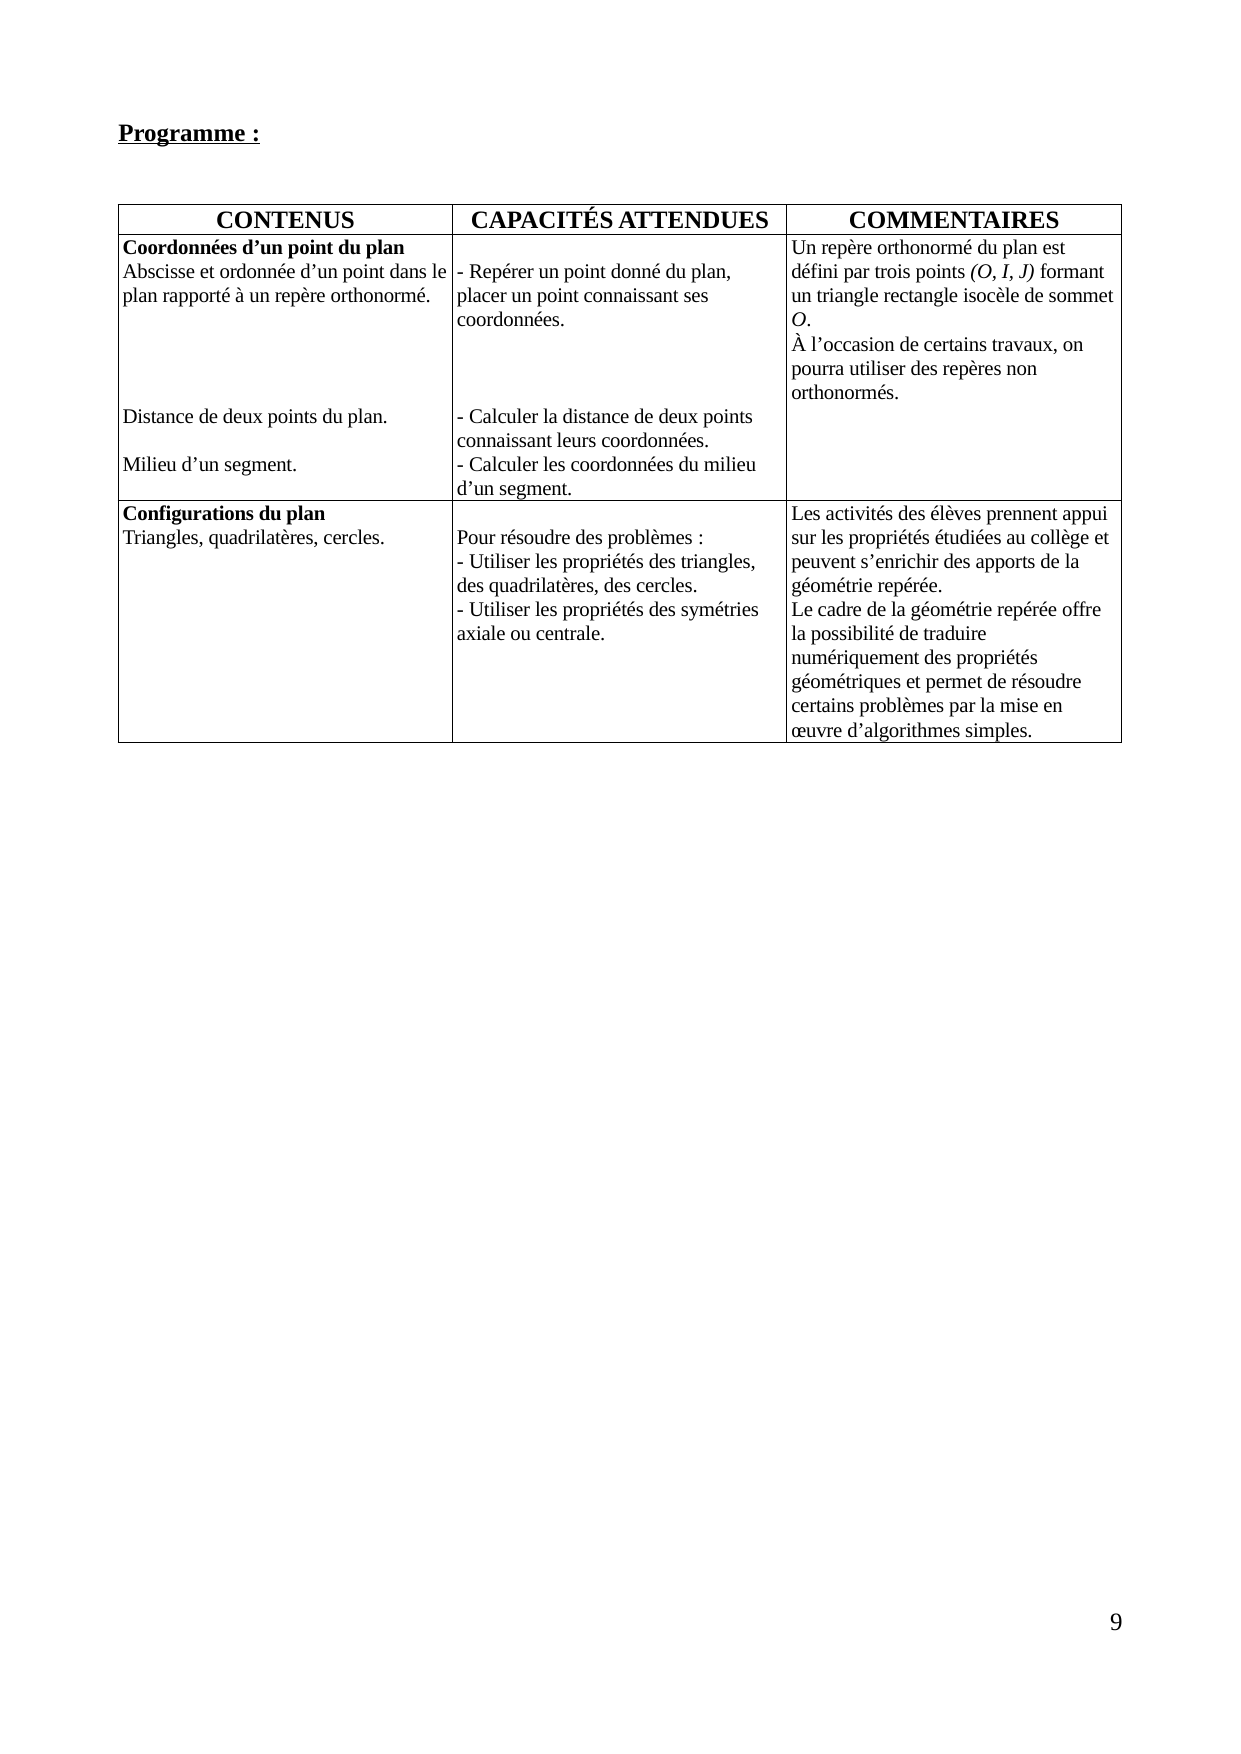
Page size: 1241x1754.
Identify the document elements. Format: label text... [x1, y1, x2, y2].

table_header COMMENTAIRES [787, 205, 1121, 234]
table_cell - Repérer un point donné du plan, placer un point connaissant ses coordonnées. [453, 235, 786, 404]
table_cell - Calculer les coordonnées du milieu d’un segment. [453, 452, 786, 500]
table_cell Milieu d’un segment. [119, 452, 452, 500]
table_cell [787, 404, 1121, 452]
table_cell Coordonnées d’un point du plan Abscisse et ordonnée d’un point dans le plan rapporté à un repère orthonormé. [119, 235, 452, 404]
table_cell Distance de deux points du plan. [119, 404, 452, 452]
table_cell - Calculer la distance de deux points connaissant leurs coordonnées. [453, 404, 786, 452]
table_cell Pour résoudre des problèmes : - Utiliser les propriétés des triangles, des quadrilatères, des cercles. - Utiliser les propriétés des symétries axiale ou centrale. [453, 501, 786, 742]
table_header CAPACITÉS ATTENDUES [453, 205, 786, 234]
table_cell Configurations du plan Triangles, quadrilatères, cercles. [119, 501, 452, 742]
table_cell [787, 452, 1121, 500]
table_cell Les activités des élèves prennent appui sur les propriétés étudiées au collège et peuvent s’enrichir des apports de la géométrie repérée. Le cadre de la géométrie repérée offre la possibilité de traduire numériquement des propriétés géométriques et permet de résoudre certains problèmes par la mise en œuvre d’algorithmes simples. [787, 501, 1121, 742]
text Programme : [118, 118, 1122, 147]
table_header CONTENUS [119, 205, 452, 234]
table_cell Un repère orthonormé du plan est défini par trois points (O, I, J) formant un triangle rectangle isocèle de sommet O. À l’occasion de certains travaux, on pourra utiliser des repères non orthonormés. [787, 235, 1121, 404]
